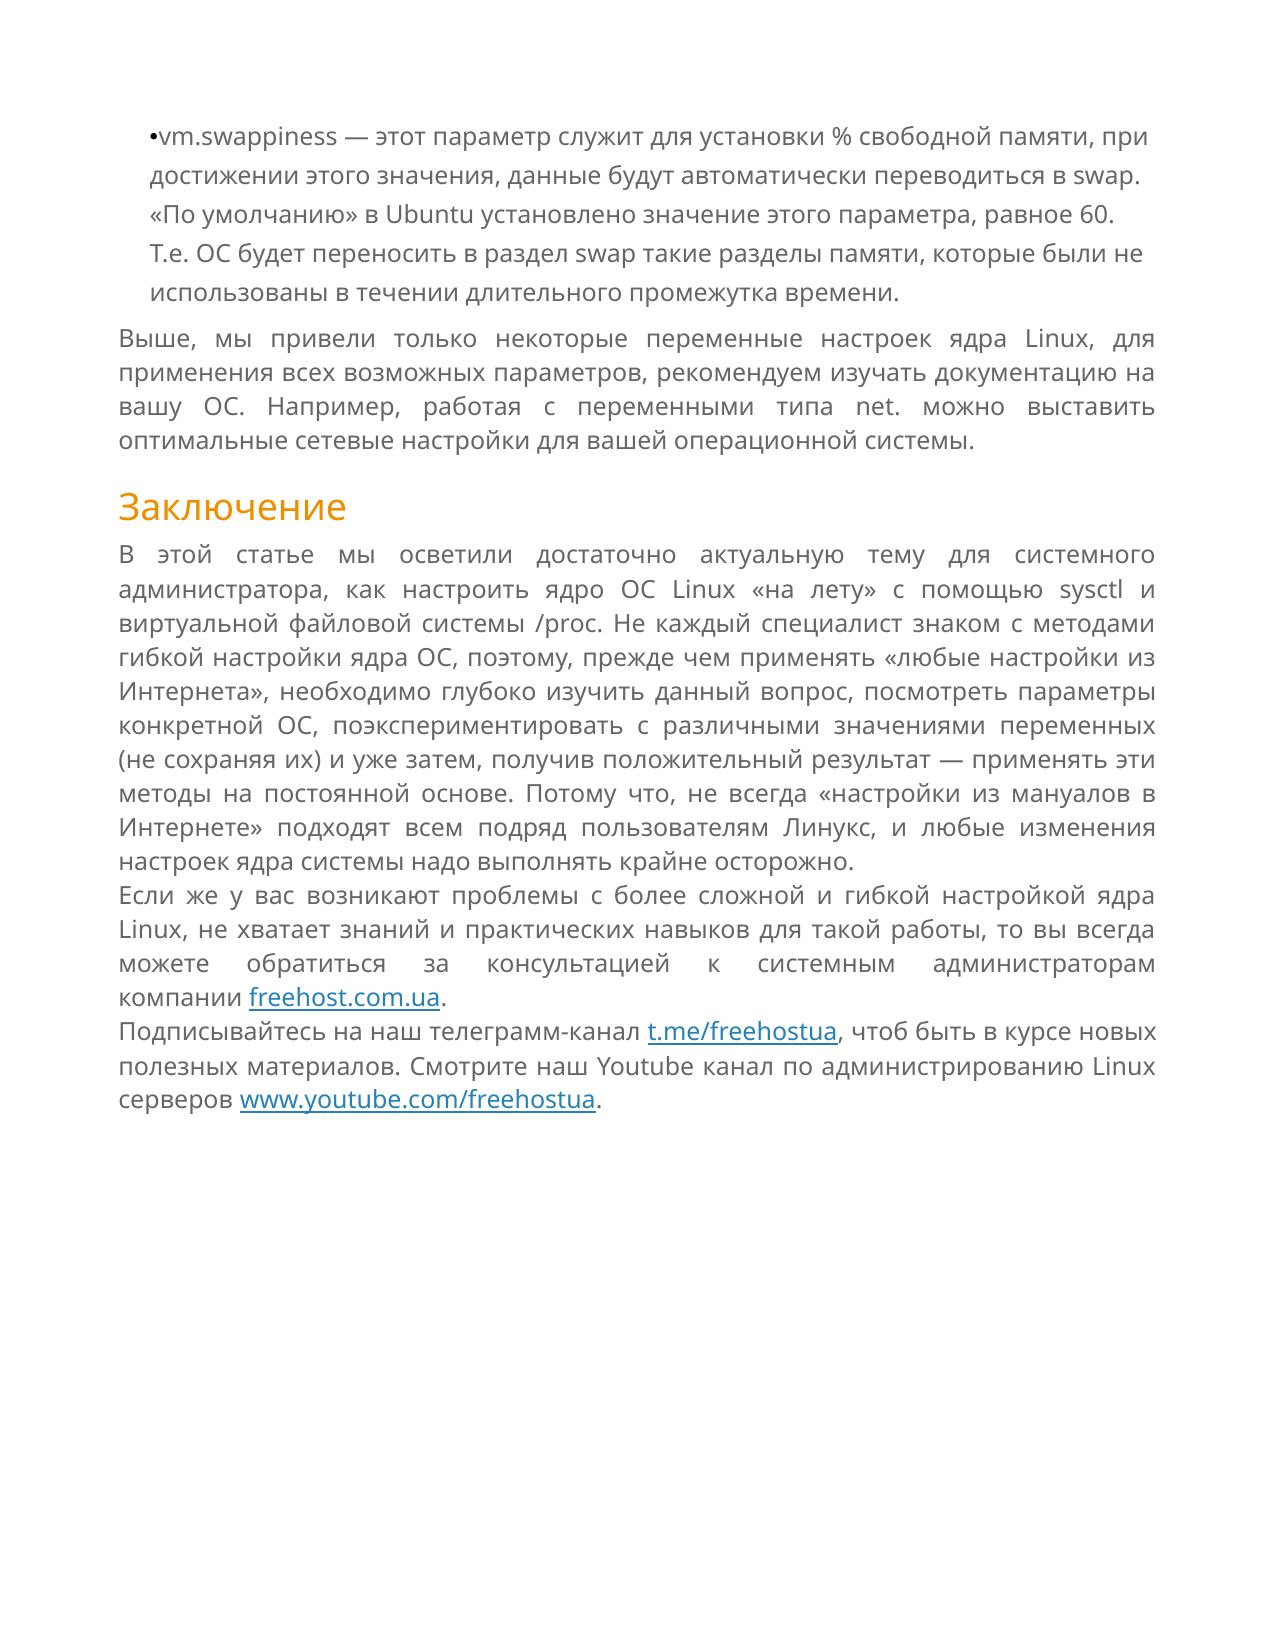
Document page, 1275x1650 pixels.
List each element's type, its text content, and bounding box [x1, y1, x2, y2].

text Подписывайтесь на наш телеграмм-канал t.me/freehostua, чтоб быть в курсе новых полезных материалов. Смотрите наш Youtube канал по администрированию Linux серверов www.youtube.com/freehostua. [118, 1014, 1157, 1116]
subtitle Заключение [118, 480, 1157, 531]
text В этой статье мы осветили достаточно актуальную тему для системного администратора, как настроить ядро ОС Linux «на лету» с помощью sysctl и виртуальной файловой системы /proc. Не каждый специалист знаком с методами гибкой настройки ядра ОС, поэтому, прежде чем применять «любые настройки из Интернета», необходимо глубоко изучить данный вопрос, посмотреть параметры конкретной ОС, поэкспериментировать с различными значениями переменных (не сохраняя их) и уже затем, получив положительный результат — применять эти методы на постоянной основе. Потому что, не всегда «настройки из мануалов в Интернете» подходят всем подряд пользователям Линукс, и любые изменения настроек ядра системы надо выполнять крайне осторожно. [118, 537, 1157, 878]
text Если же у вас возникают проблемы с более сложной и гибкой настройкой ядра Linux, не хватает знаний и практических навыков для такой работы, то вы всегда можете обратиться за консультацией к системным администраторам компании freehost.com.ua. [118, 878, 1157, 1014]
list vm.swappiness — этот параметр служит для установки % свободной памяти, при достижении этого значения, данные будут автоматически переводиться в swap. «По умолчанию» в Ubuntu установлено значение этого параметра, равное 60. Т.е. ОС будет переносить в раздел swap такие разделы памяти, которые были не использованы в течении длительного промежутка времени. [118, 118, 1157, 309]
text Выше, мы привели только некоторые переменные настроек ядра Linux, для применения всех возможных параметров, рекомендуем изучать документацию на вашу ОС. Например, работая с переменными типа net. можно выставить оптимальные сетевые настройки для вашей операционной системы. [118, 320, 1157, 456]
